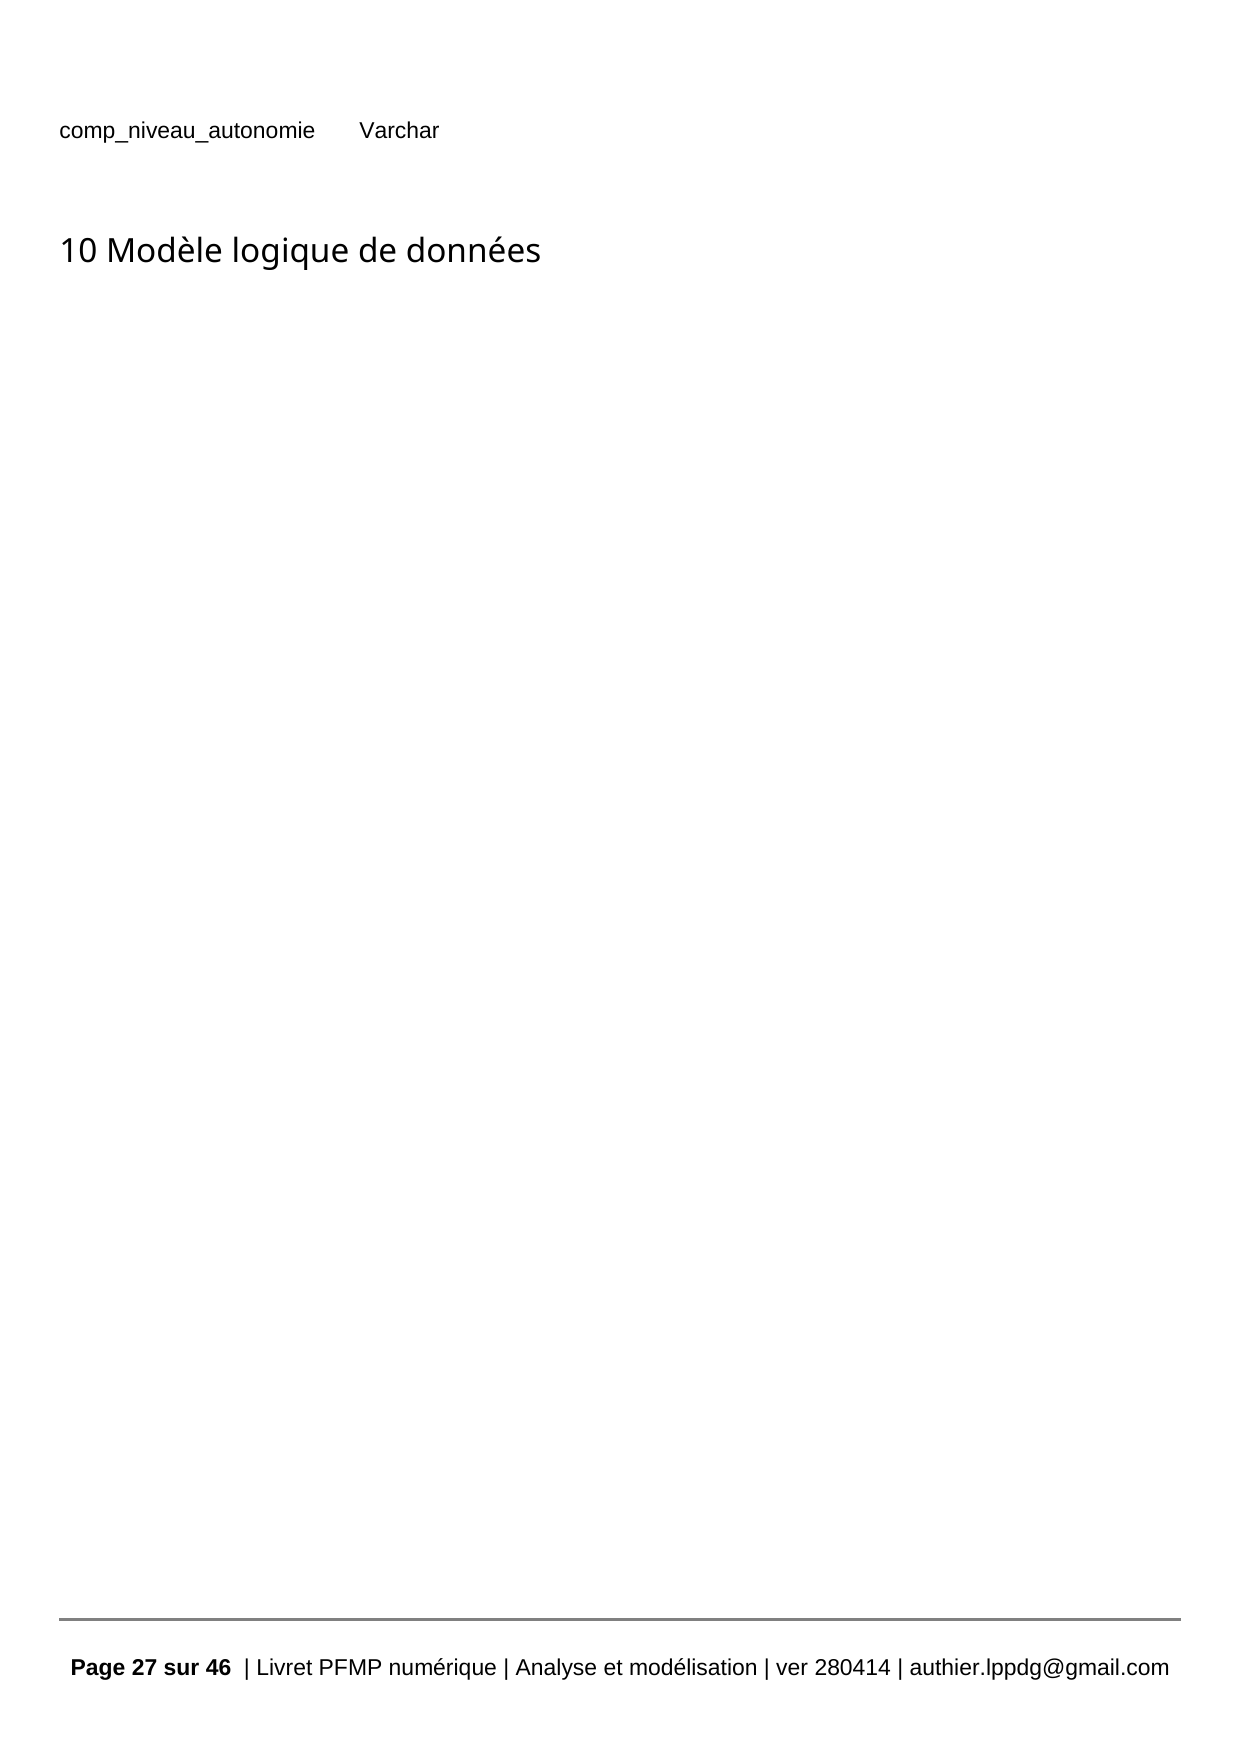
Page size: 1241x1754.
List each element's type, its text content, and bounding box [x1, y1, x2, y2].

text comp_niveau_autonomie Varchar [59, 118, 1181, 144]
subtitle 10 Modèle logique de données [59, 227, 1181, 272]
